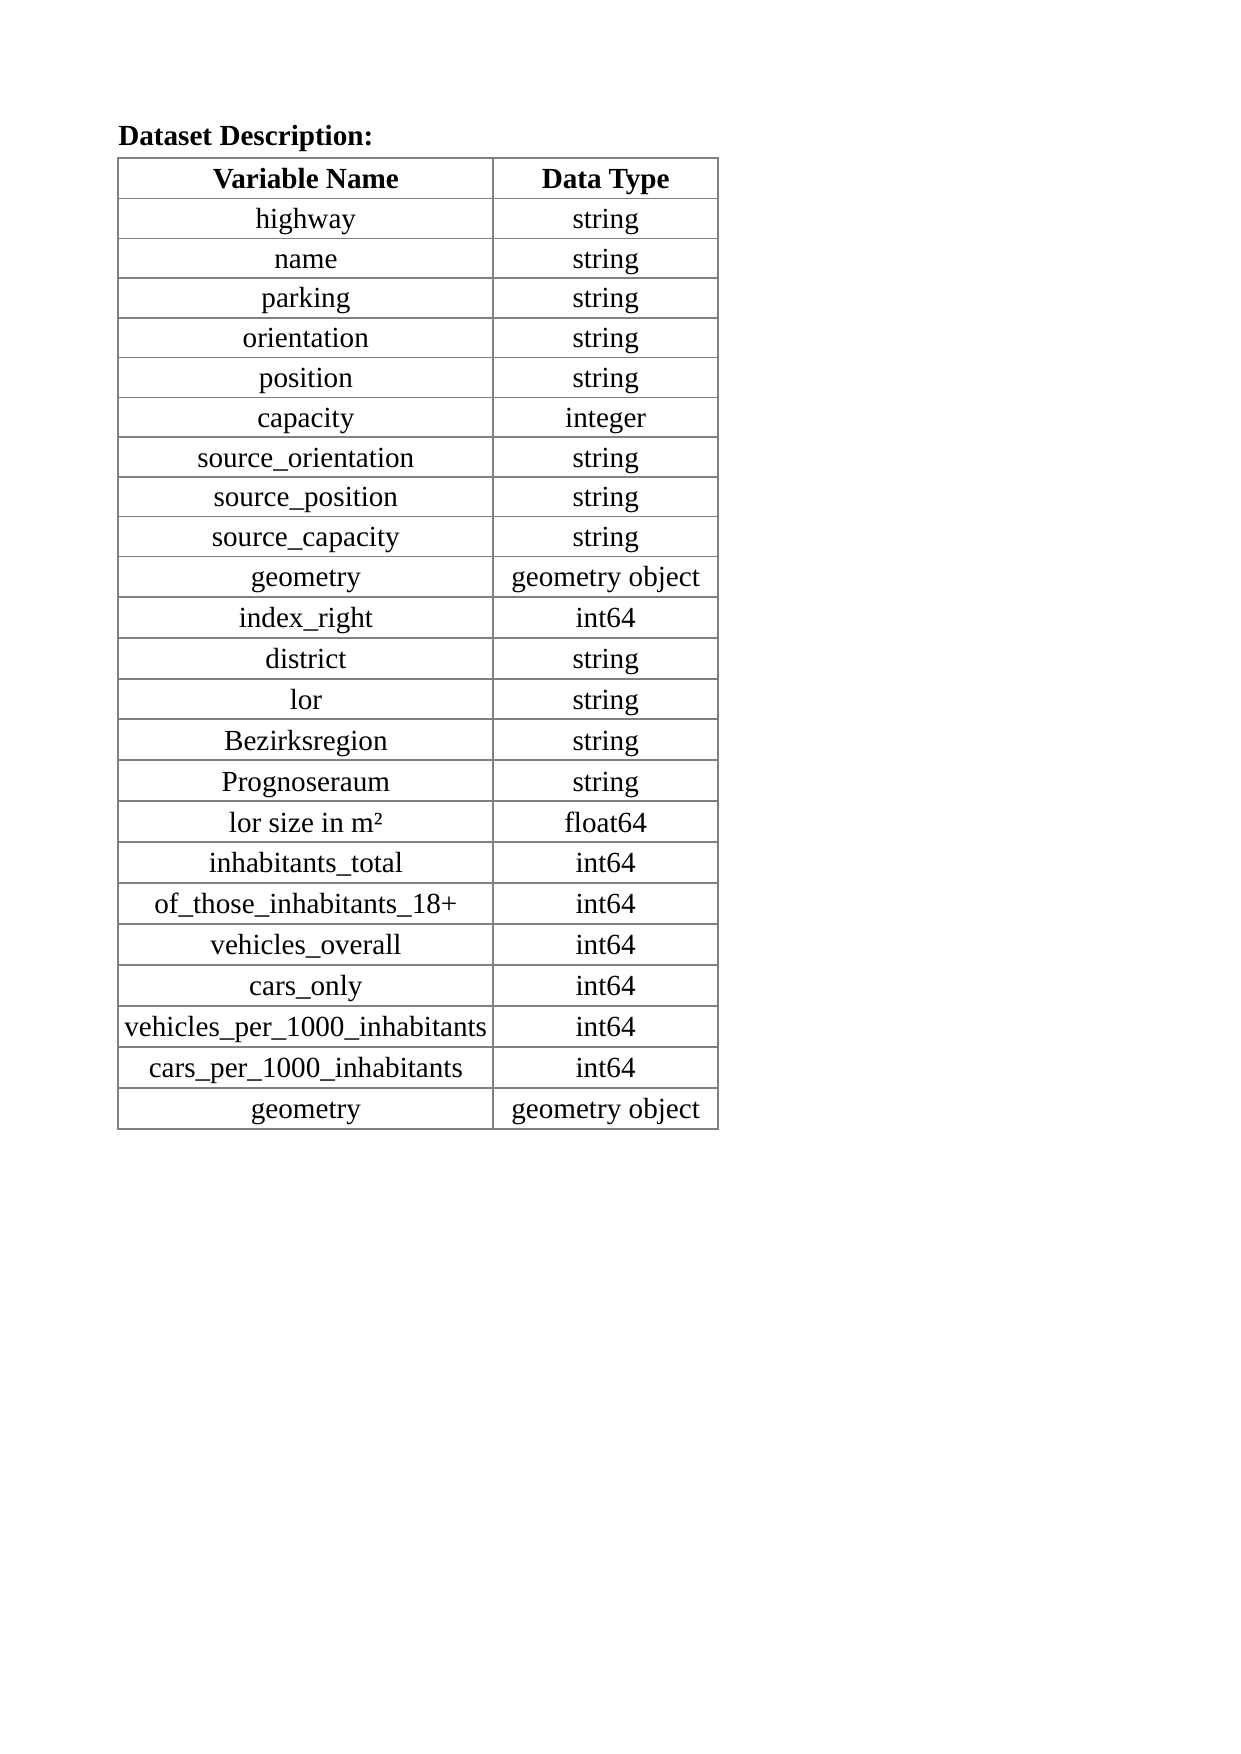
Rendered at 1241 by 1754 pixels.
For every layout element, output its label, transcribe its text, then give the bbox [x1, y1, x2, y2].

table_cell string [494, 761, 717, 800]
table_cell of_those_inhabitants_18+ [119, 884, 492, 923]
table_cell string [494, 438, 717, 476]
table_cell source_position [119, 478, 492, 516]
table_cell integer [494, 398, 717, 436]
table_cell Bezirksregion [119, 720, 492, 759]
table_cell cars_per_1000_inhabitants [119, 1048, 492, 1087]
table_cell string [494, 358, 717, 397]
table_header Variable Name [119, 159, 492, 198]
table_cell Prognoseraum [119, 761, 492, 800]
table_cell lor size in m² [119, 802, 492, 841]
table_cell string [494, 639, 717, 677]
table_cell string [494, 517, 717, 556]
text Dataset Description: [118, 118, 1122, 152]
table_cell int64 [494, 966, 717, 1005]
table_cell name [119, 239, 492, 277]
table_cell district [119, 639, 492, 677]
table_cell string [494, 478, 717, 516]
table_cell string [494, 319, 717, 357]
table_cell geometry object [494, 557, 717, 596]
table_cell float64 [494, 802, 717, 841]
table_cell int64 [494, 1048, 717, 1087]
table_cell parking [119, 279, 492, 317]
table_cell vehicles_overall [119, 925, 492, 964]
table_cell int64 [494, 1007, 717, 1046]
table_cell int64 [494, 884, 717, 923]
table_cell lor [119, 680, 492, 718]
table_cell int64 [494, 598, 717, 636]
table_cell source_orientation [119, 438, 492, 476]
table_cell string [494, 239, 717, 277]
table_cell string [494, 680, 717, 718]
table_cell highway [119, 199, 492, 237]
table_cell geometry [119, 557, 492, 596]
table_cell position [119, 358, 492, 397]
table_cell string [494, 279, 717, 317]
table_cell vehicles_per_1000_inhabitants [119, 1007, 492, 1046]
table_cell index_right [119, 598, 492, 636]
table_cell int64 [494, 843, 717, 882]
table_cell source_capacity [119, 517, 492, 556]
table_cell string [494, 199, 717, 237]
table_cell geometry object [494, 1089, 717, 1128]
table_cell inhabitants_total [119, 843, 492, 882]
table_cell orientation [119, 319, 492, 357]
table_cell cars_only [119, 966, 492, 1005]
table_cell geometry [119, 1089, 492, 1128]
table_cell string [494, 720, 717, 759]
table_cell capacity [119, 398, 492, 436]
table_cell int64 [494, 925, 717, 964]
table_header Data Type [494, 159, 717, 198]
